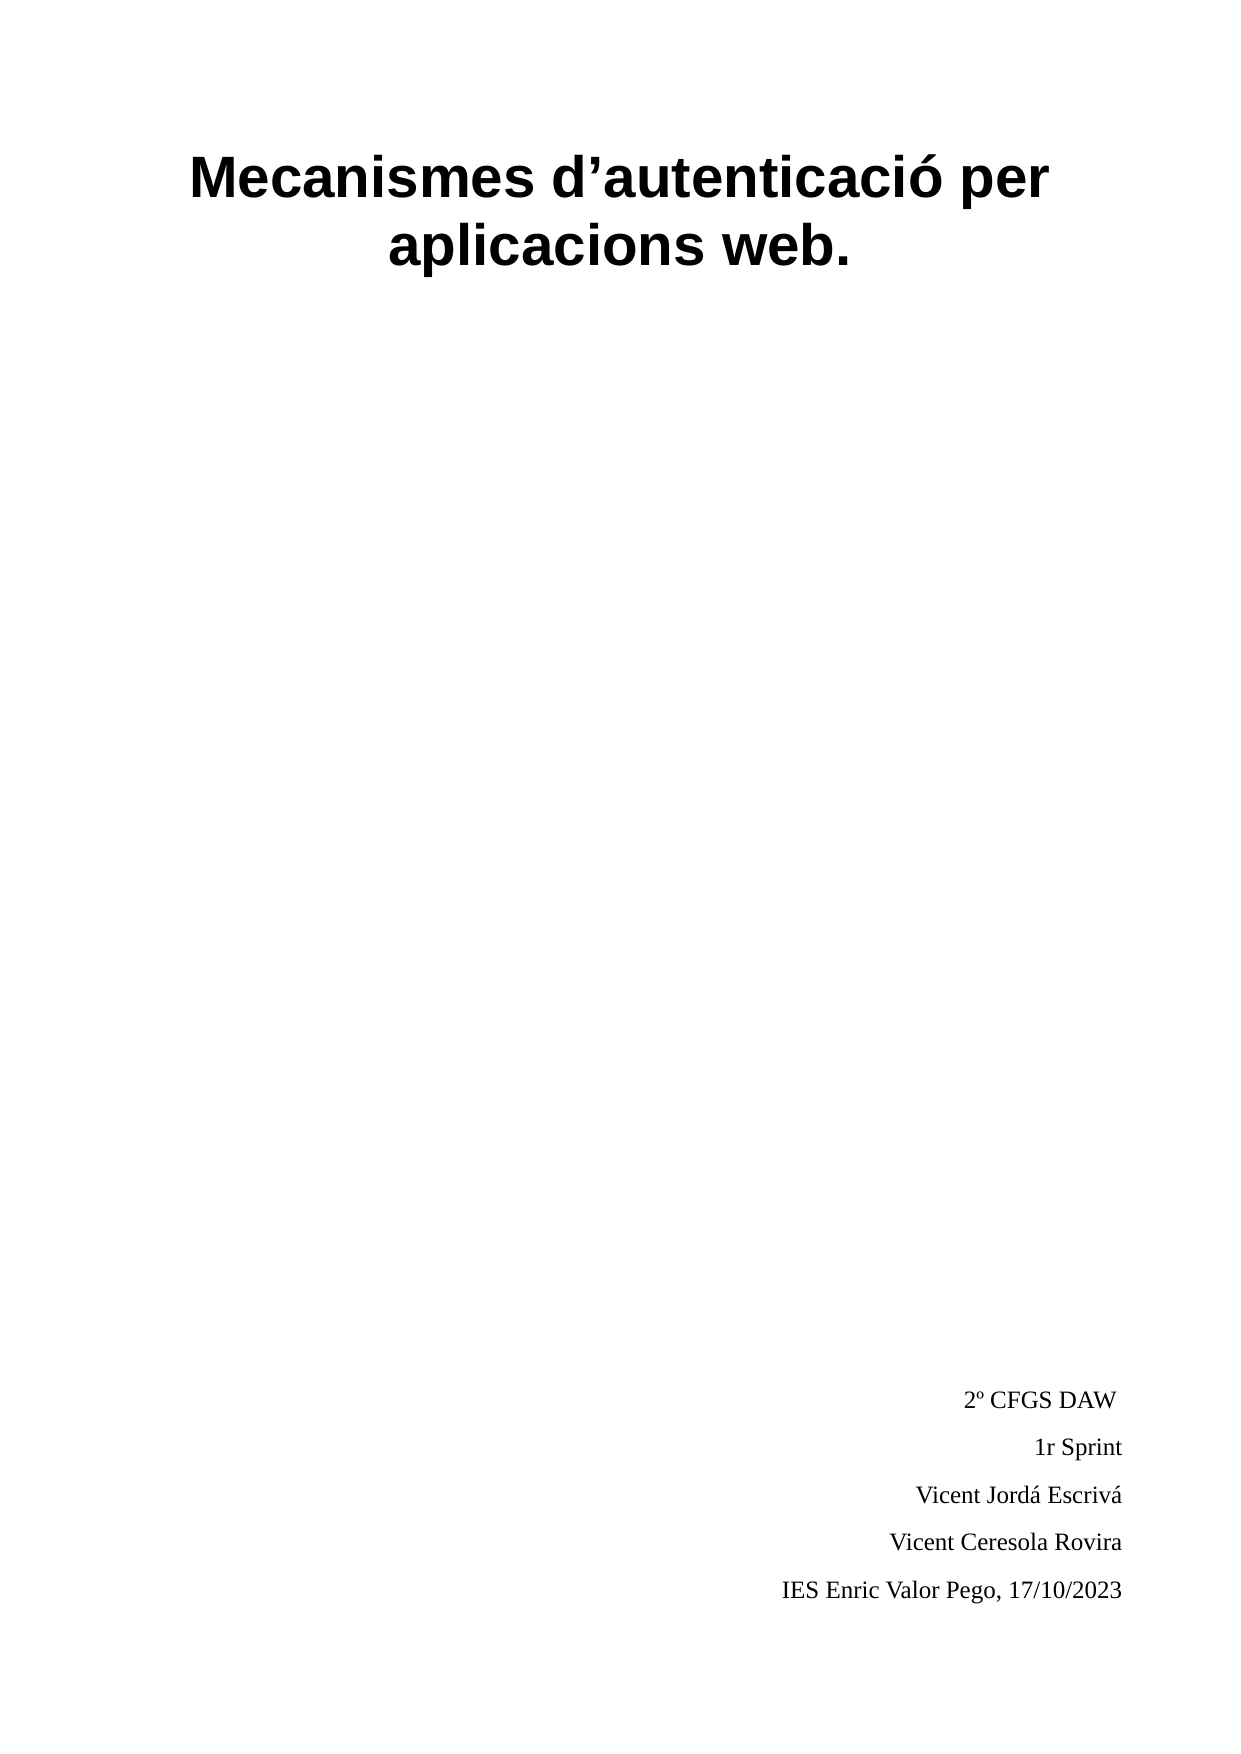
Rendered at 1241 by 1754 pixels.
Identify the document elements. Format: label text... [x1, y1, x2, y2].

text 2º CFGS DAW [118, 1385, 1122, 1413]
text 1r Sprint [118, 1432, 1122, 1461]
text Vicent Ceresola Rovira [118, 1527, 1122, 1556]
title Mecanismes d’autenticació per aplicacions web. [118, 143, 1122, 277]
text Vicent Jordá Escrivá [118, 1480, 1122, 1509]
text IES Enric Valor Pego, 17/10/2023 [118, 1575, 1122, 1604]
